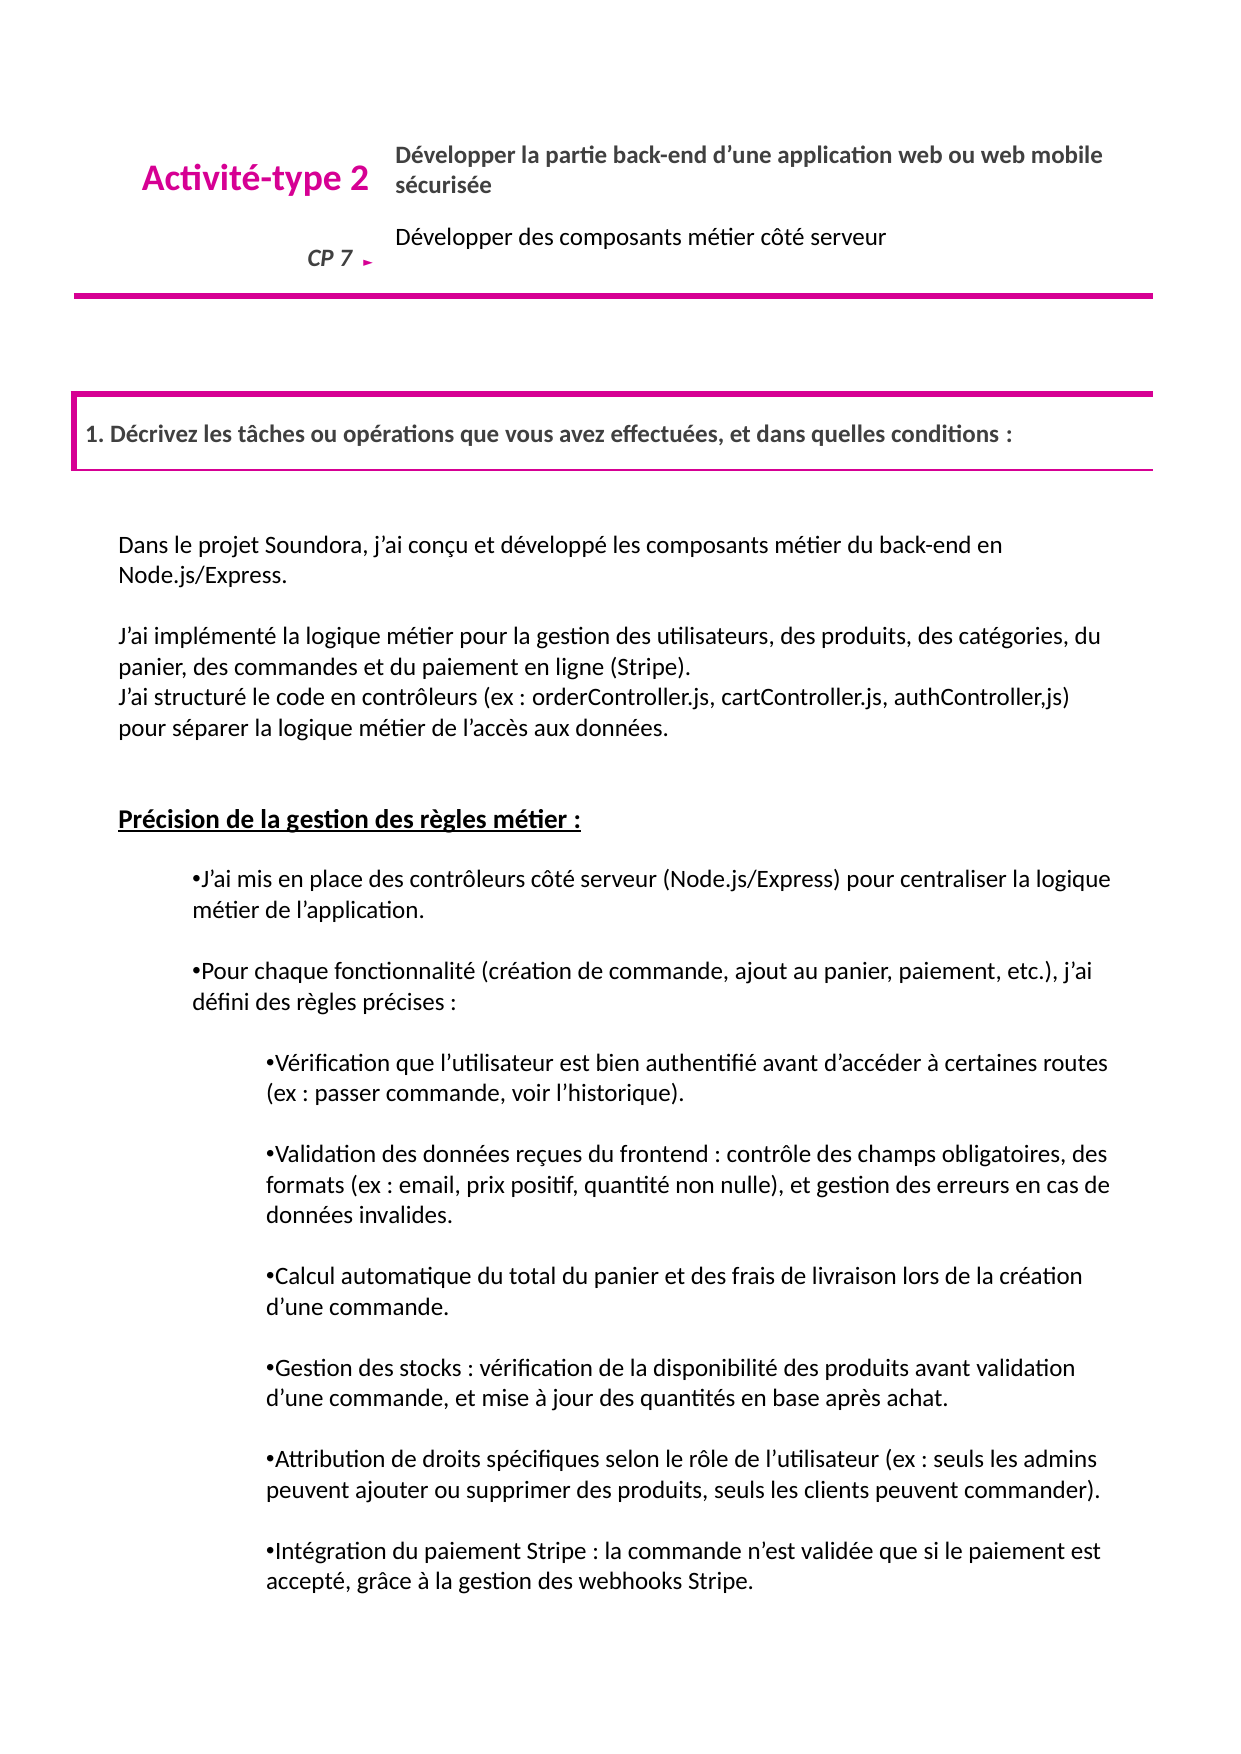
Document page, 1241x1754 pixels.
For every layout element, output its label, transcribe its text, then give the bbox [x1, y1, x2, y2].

table_cell Développer des composants métier côté serveur [384, 221, 1153, 293]
text J’ai implémenté la logique métier pour la gestion des utilisateurs, des produits, des catégories, du panier, des commandes et du paiement en ligne (Stripe). J’ai structuré le code en contrôleurs (ex : orderController.js, cartController.js, authController,js) pour séparer la logique métier de l’accès aux données. [118, 590, 1122, 742]
list Calcul automatique du total du panier et des frais de livraison lors de la création d’une commande. [118, 1260, 1122, 1321]
list Validation des données reçues du frontend : contrôle des champs obligatoires, des formats (ex : email, prix positif, quantité non nulle), et gestion des erreurs en cas de données invalides. [118, 1138, 1122, 1230]
list J’ai mis en place des contrôleurs côté serveur (Node.js/Express) pour centraliser la logique métier de l’application. [118, 863, 1122, 924]
list Gestion des stocks : vérification de la disponibilité des produits avant validation d’une commande, et mise à jour des quantités en base après achat. [118, 1352, 1122, 1413]
list Pour chaque fonctionnalité (création de commande, ajout au panier, paiement, etc.), j’ai défini des règles précises : [118, 955, 1122, 1016]
list Vérification que l’utilisateur est bien authentifié avant d’accéder à certaines routes (ex : passer commande, voir l’historique). [118, 1047, 1122, 1108]
text Précision de la gestion des règles métier : [118, 771, 1122, 835]
list Attribution de droits spécifiques selon le rôle de l’utilisateur (ex : seuls les admins peuvent ajouter ou supprimer des produits, seuls les clients peuvent commander). [118, 1443, 1122, 1504]
table_header Développer la partie back-end d’une application web ou web mobile sécurisée [384, 118, 1153, 221]
table_header Activité-type 2 [74, 118, 384, 221]
table_cell CP 7 ► [74, 221, 384, 293]
list Intégration du paiement Stripe : la commande n’est validée que si le paiement est accepté, grâce à la gestion des webhooks Stripe. [118, 1535, 1122, 1596]
text Dans le projet Soundora, j’ai conçu et développé les composants métier du back-end en Node.js/Express. [118, 529, 1122, 590]
table_header 1. Décrivez les tâches ou opérations que vous avez effectuées, et dans quelles conditions : [77, 397, 1153, 469]
